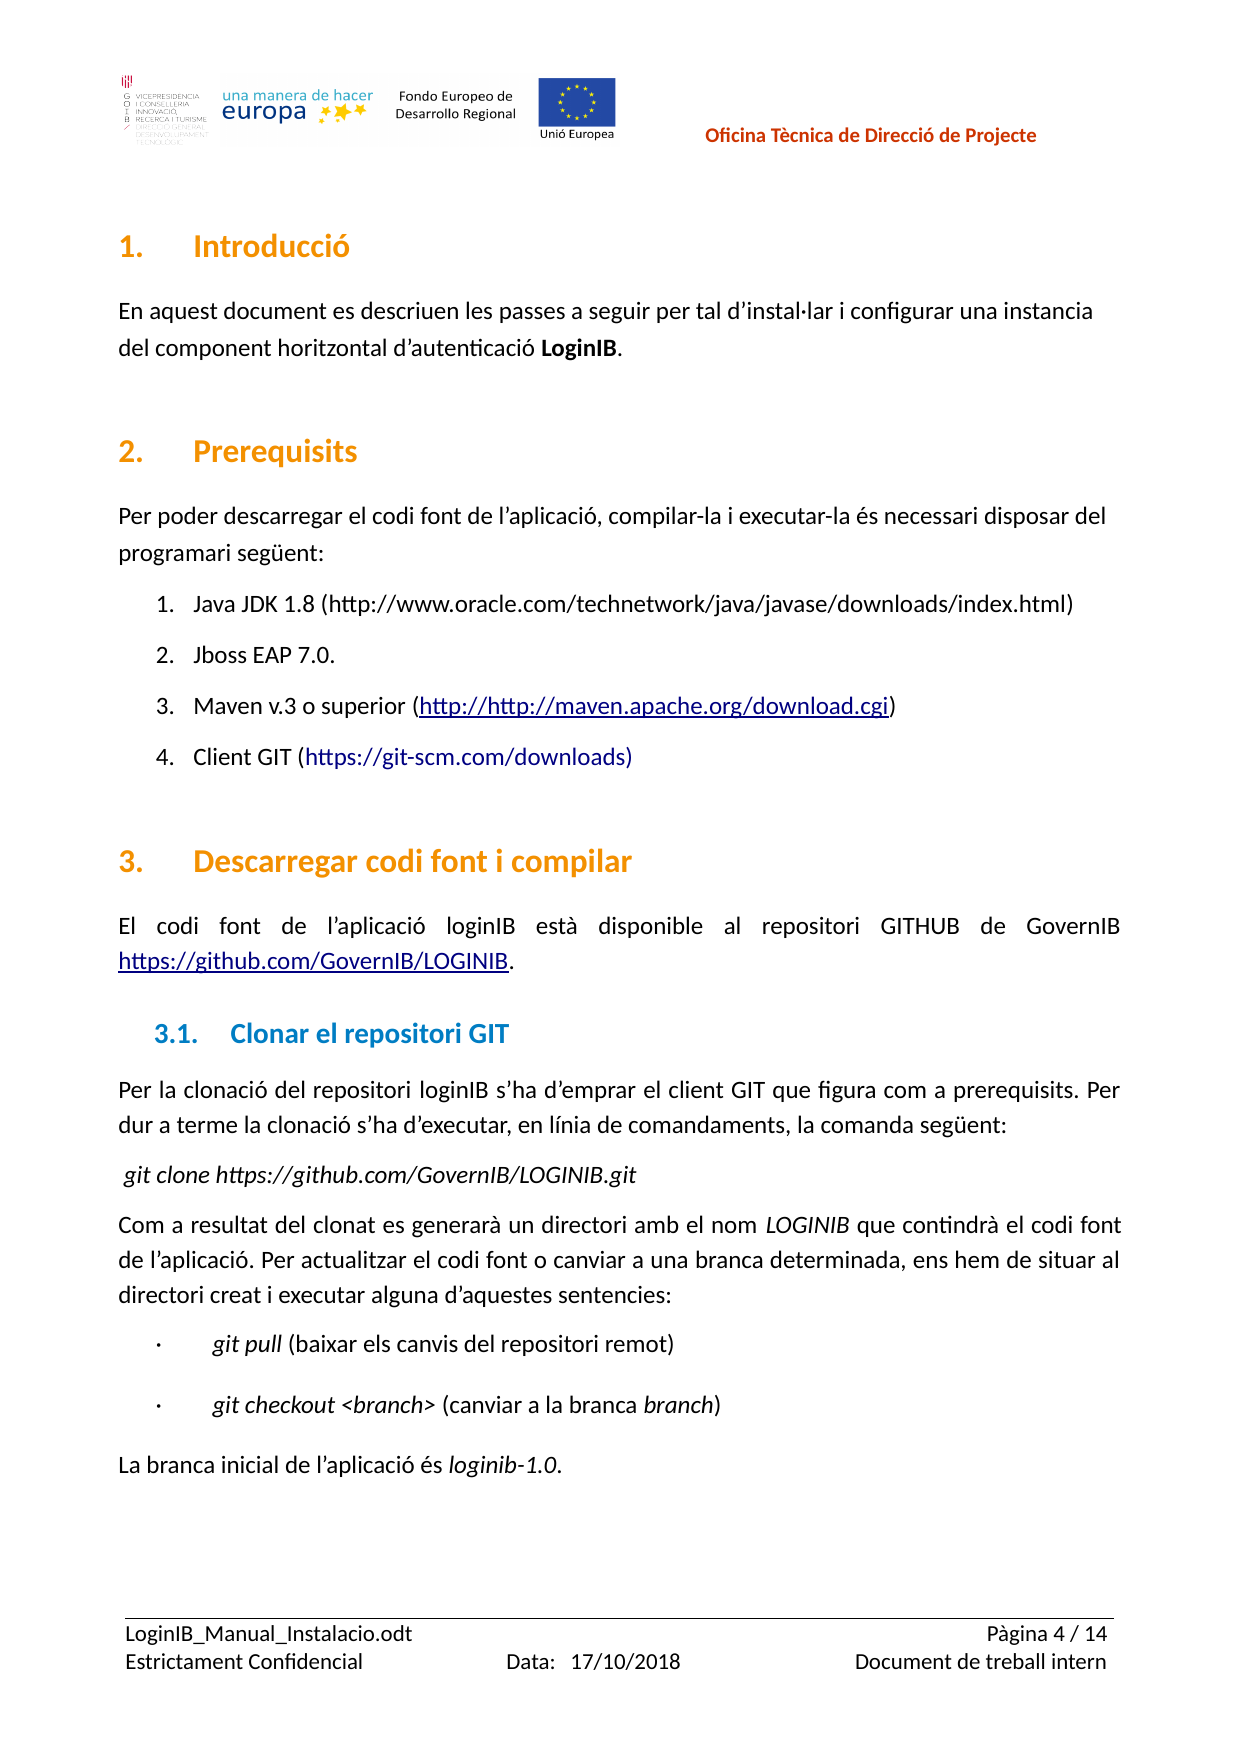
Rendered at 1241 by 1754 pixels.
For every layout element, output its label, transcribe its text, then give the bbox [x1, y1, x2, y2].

text Per poder descarregar el codi font de l’aplicació, compilar-la i executar-la és necessari disposar del programari següent: [118, 500, 1122, 567]
text Per la clonació del repositori loginIB s’ha d’emprar el client GIT que figura com a prerequisits. Per dur a terme la clonació s’ha d’executar, en línia de comandaments, la comanda següent: [118, 1075, 1122, 1140]
picture [219, 73, 621, 147]
text · git checkout <branch> (canviar a la branca branch) [155, 1389, 1122, 1419]
list Java JDK 1.8 (http://www.oracle.com/technetwork/java/javase/downloads/index.html) [156, 588, 1122, 619]
picture [118, 73, 213, 147]
text El codi font de l’aplicació loginIB està disponible al repositori GITHUB de GovernIB https://github.com/GovernIB/LOGINIB. [118, 910, 1122, 976]
list Client GIT (https://git-scm.com/downloads) [156, 742, 1122, 772]
text · git pull (baixar els canvis del repositori remot) [155, 1328, 1122, 1359]
text git clone https://github.com/GovernIB/LOGINIB.git [118, 1159, 1122, 1190]
subtitle Introducció [118, 225, 1122, 266]
subtitle Descarregar codi font i compilar [118, 840, 1122, 881]
list Maven v.3 o superior (http://http://maven.apache.org/download.cgi) [156, 690, 1122, 721]
list Jboss EAP 7.0. [156, 639, 1122, 670]
text En aquest document es descriuen les passes a seguir per tal d’instal·lar i configurar una instancia del component horitzontal d’autenticació LoginIB. [118, 295, 1122, 362]
subtitle Prerequisits [118, 430, 1122, 471]
subtitle Clonar el repositori GIT [153, 1015, 1122, 1051]
text La branca inicial de l’aplicació és loginib-1.0. [118, 1449, 1122, 1479]
text Com a resultat del clonat es generarà un directori amb el nom LOGINIB que contindrà el codi font de l’aplicació. Per actualitzar el codi font o canviar a una branca determinada, ens hem de situar al directori creat i executar alguna d’aquestes sentencies: [118, 1209, 1122, 1309]
